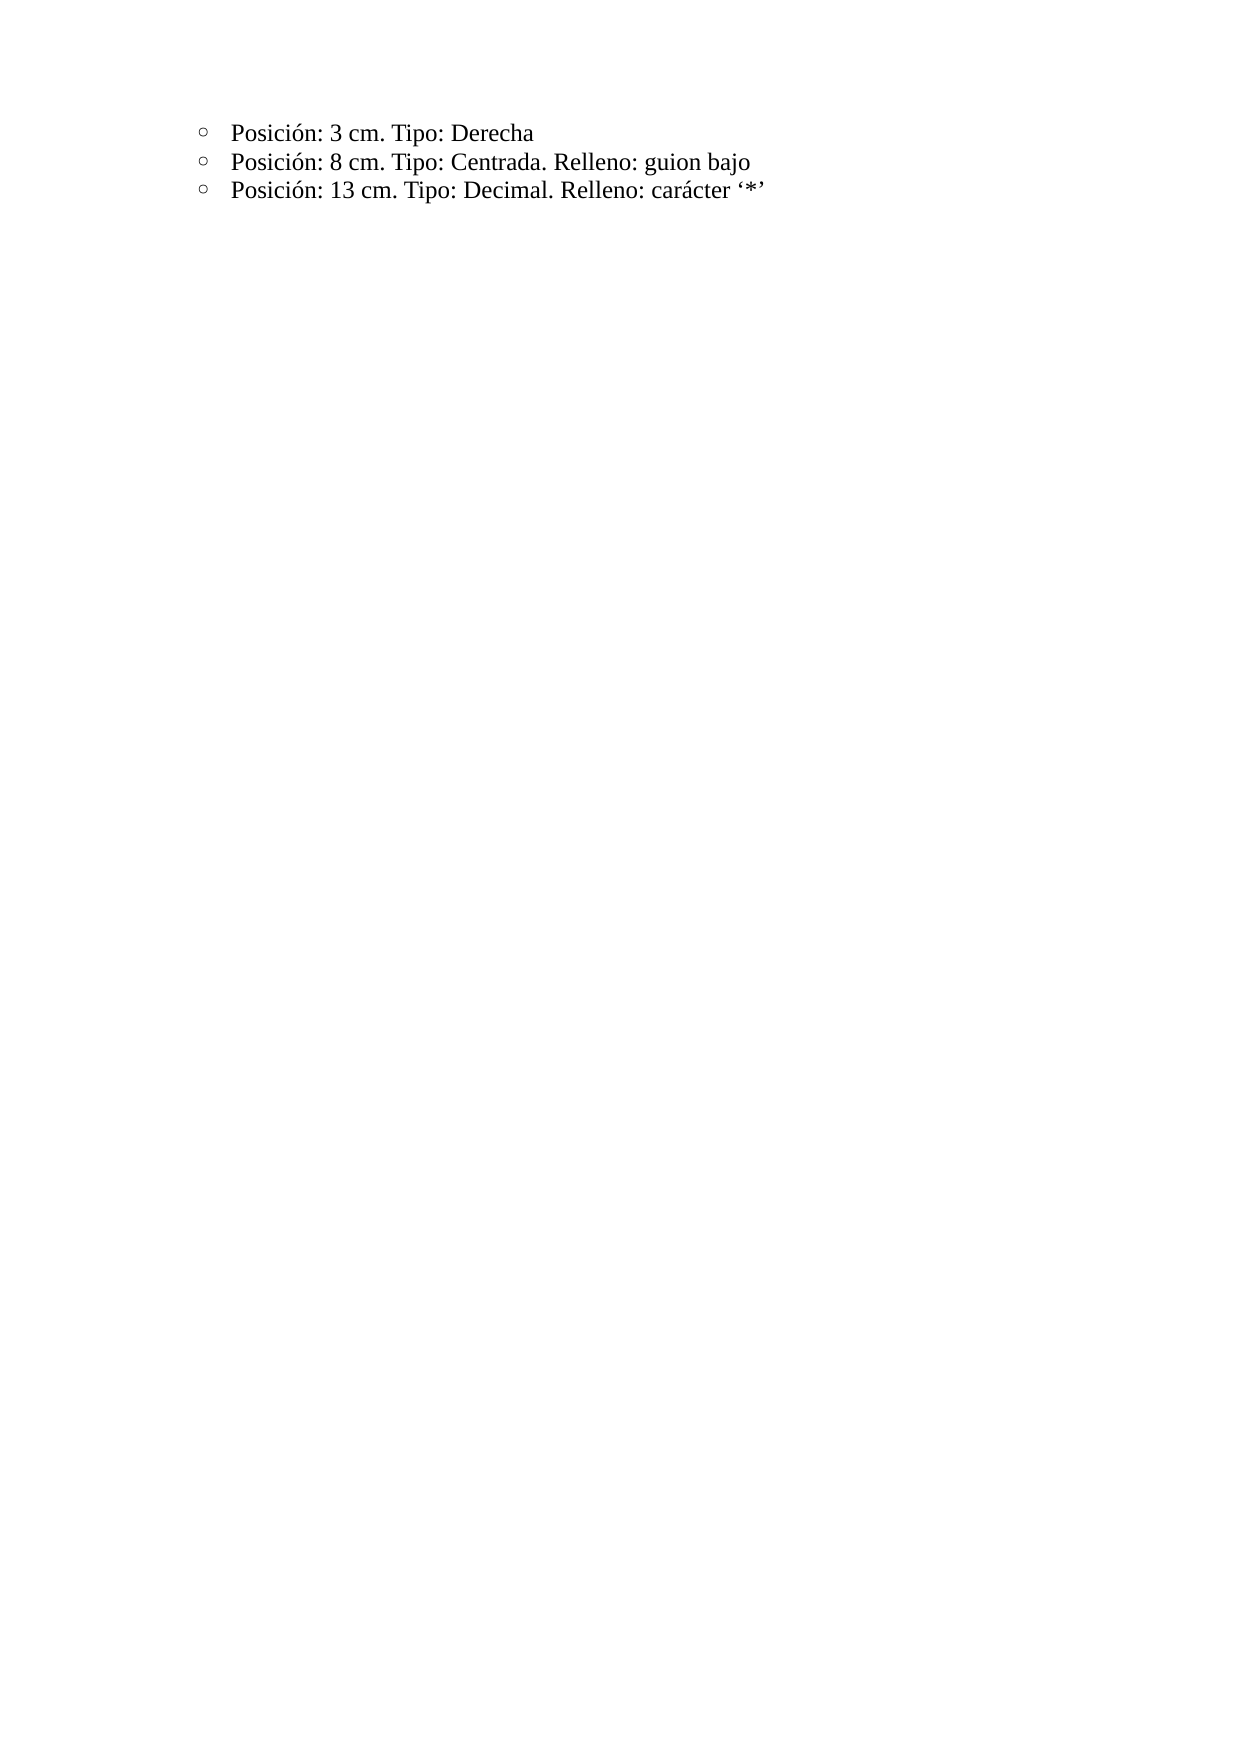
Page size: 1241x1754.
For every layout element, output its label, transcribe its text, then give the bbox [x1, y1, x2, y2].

list Posición: 3 cm. Tipo: Derecha [193, 118, 1122, 147]
list Posición: 13 cm. Tipo: Decimal. Relleno: carácter ‘*’ [193, 176, 1122, 204]
list Posición: 8 cm. Tipo: Centrada. Relleno: guion bajo [193, 147, 1122, 176]
